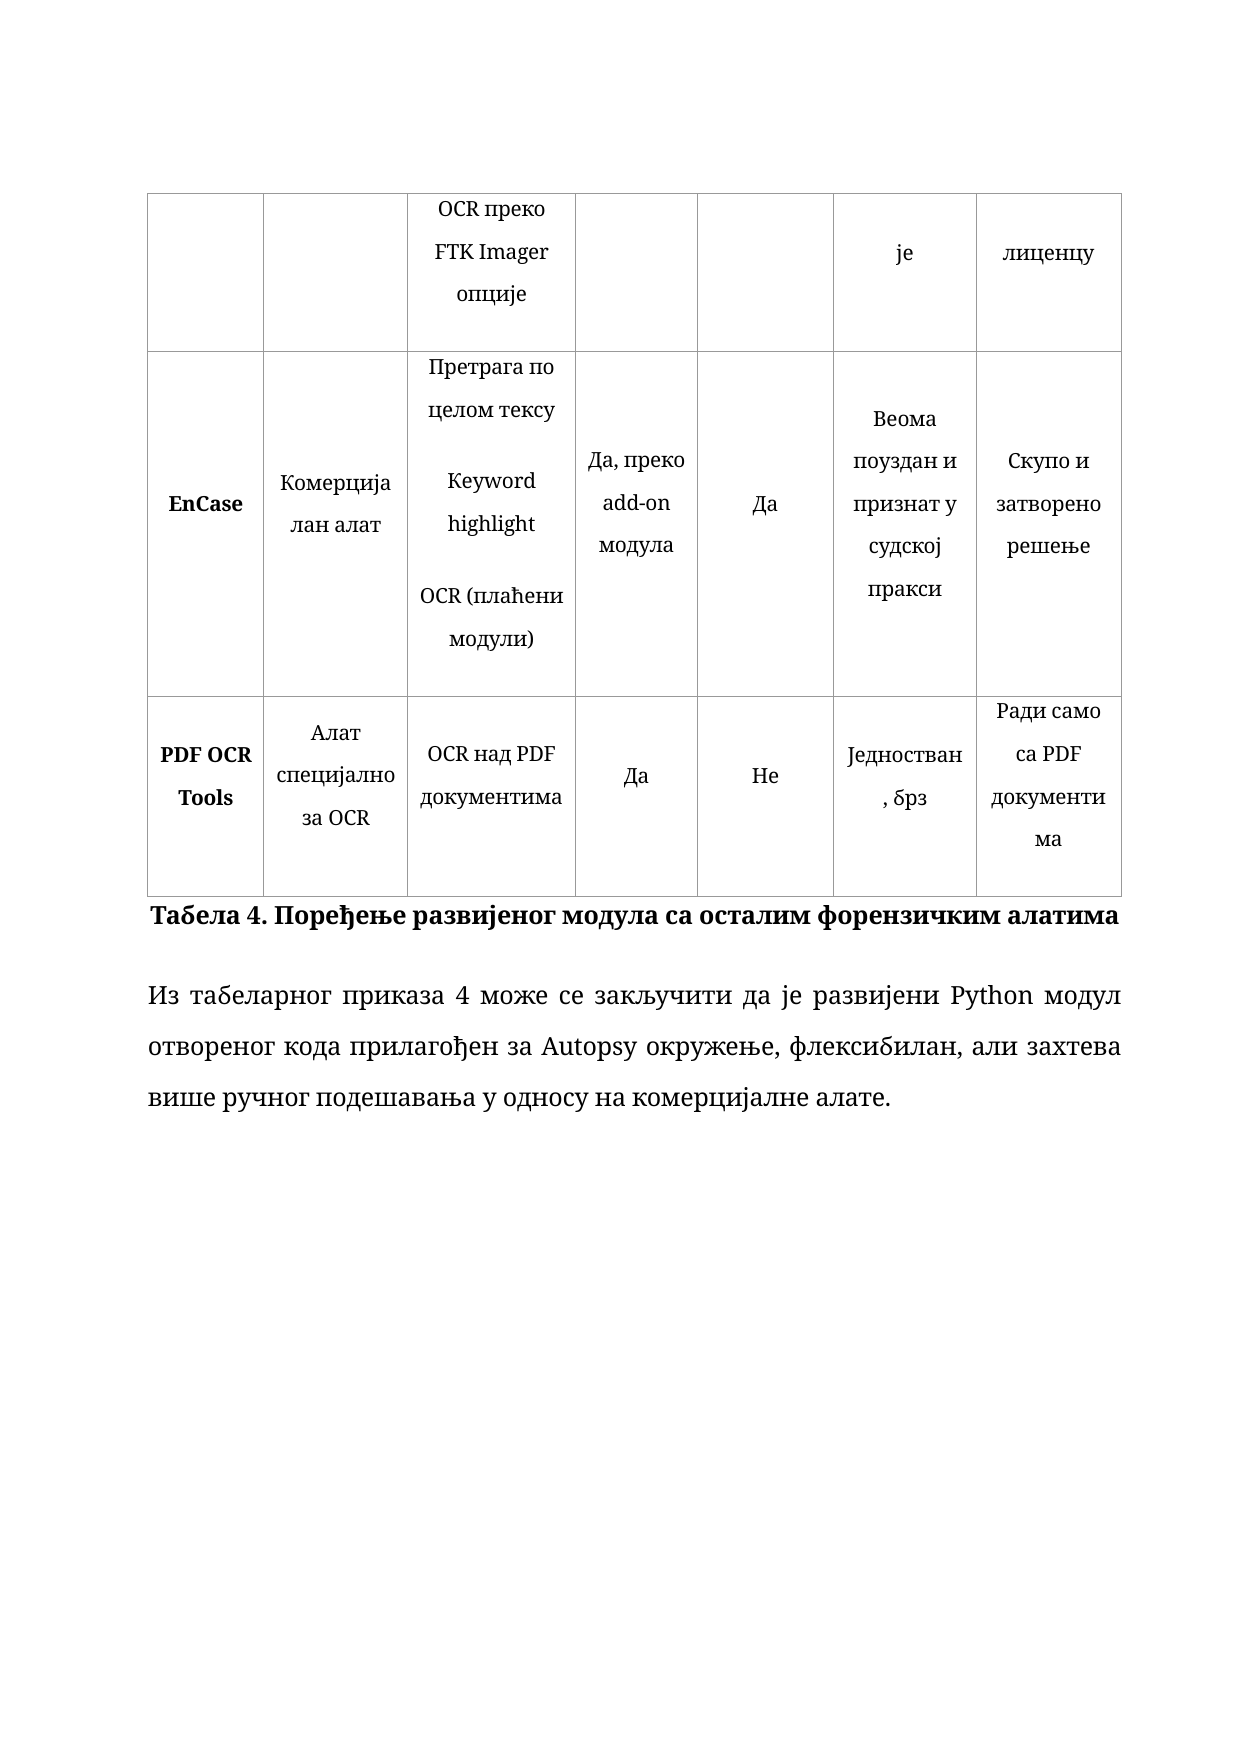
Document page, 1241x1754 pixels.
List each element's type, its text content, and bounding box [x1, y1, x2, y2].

table_cell [698, 194, 833, 351]
table_cell Комерцијалан алат [264, 352, 407, 696]
table_cell Једностван, брз [834, 697, 976, 896]
table_cell Скупо и затворено решење [977, 352, 1121, 696]
table_cell EnCase [148, 352, 263, 696]
table_cell Веома поуздан и признат у судској пракси [834, 352, 976, 696]
table_cell Ради само са PDF документима [977, 697, 1121, 896]
text Из табеларног приказа 4 може се закључити да је развијени Python модул отвореног кода прилагођен за Autopsy окружење, флексибилан, али захтева више ручног подешавања у односу на комерцијалне алате. [148, 977, 1122, 1114]
table_cell OCR преко FTK Imager опције [408, 194, 575, 351]
table_cell [148, 194, 263, 351]
table_cell Да [576, 697, 697, 896]
table_cell PDF OCR Tools [148, 697, 263, 896]
table_cell лиценцу [977, 194, 1121, 351]
table_cell OCR над PDF документима [408, 697, 575, 896]
table_cell [576, 194, 697, 351]
text Табела 4. Поређење развијеног модула са осталим форензичким алатима [148, 897, 1122, 931]
table_cell Не [698, 697, 833, 896]
table_cell Претрага по целом тексу Кeyword highlight OCR (плаћени модули) [408, 352, 575, 696]
table_cell Да, преко add-on модула [576, 352, 697, 696]
table_cell Да [698, 352, 833, 696]
table_cell Алат специјално за OCR [264, 697, 407, 896]
table_cell [264, 194, 407, 351]
table_cell је [834, 194, 976, 351]
